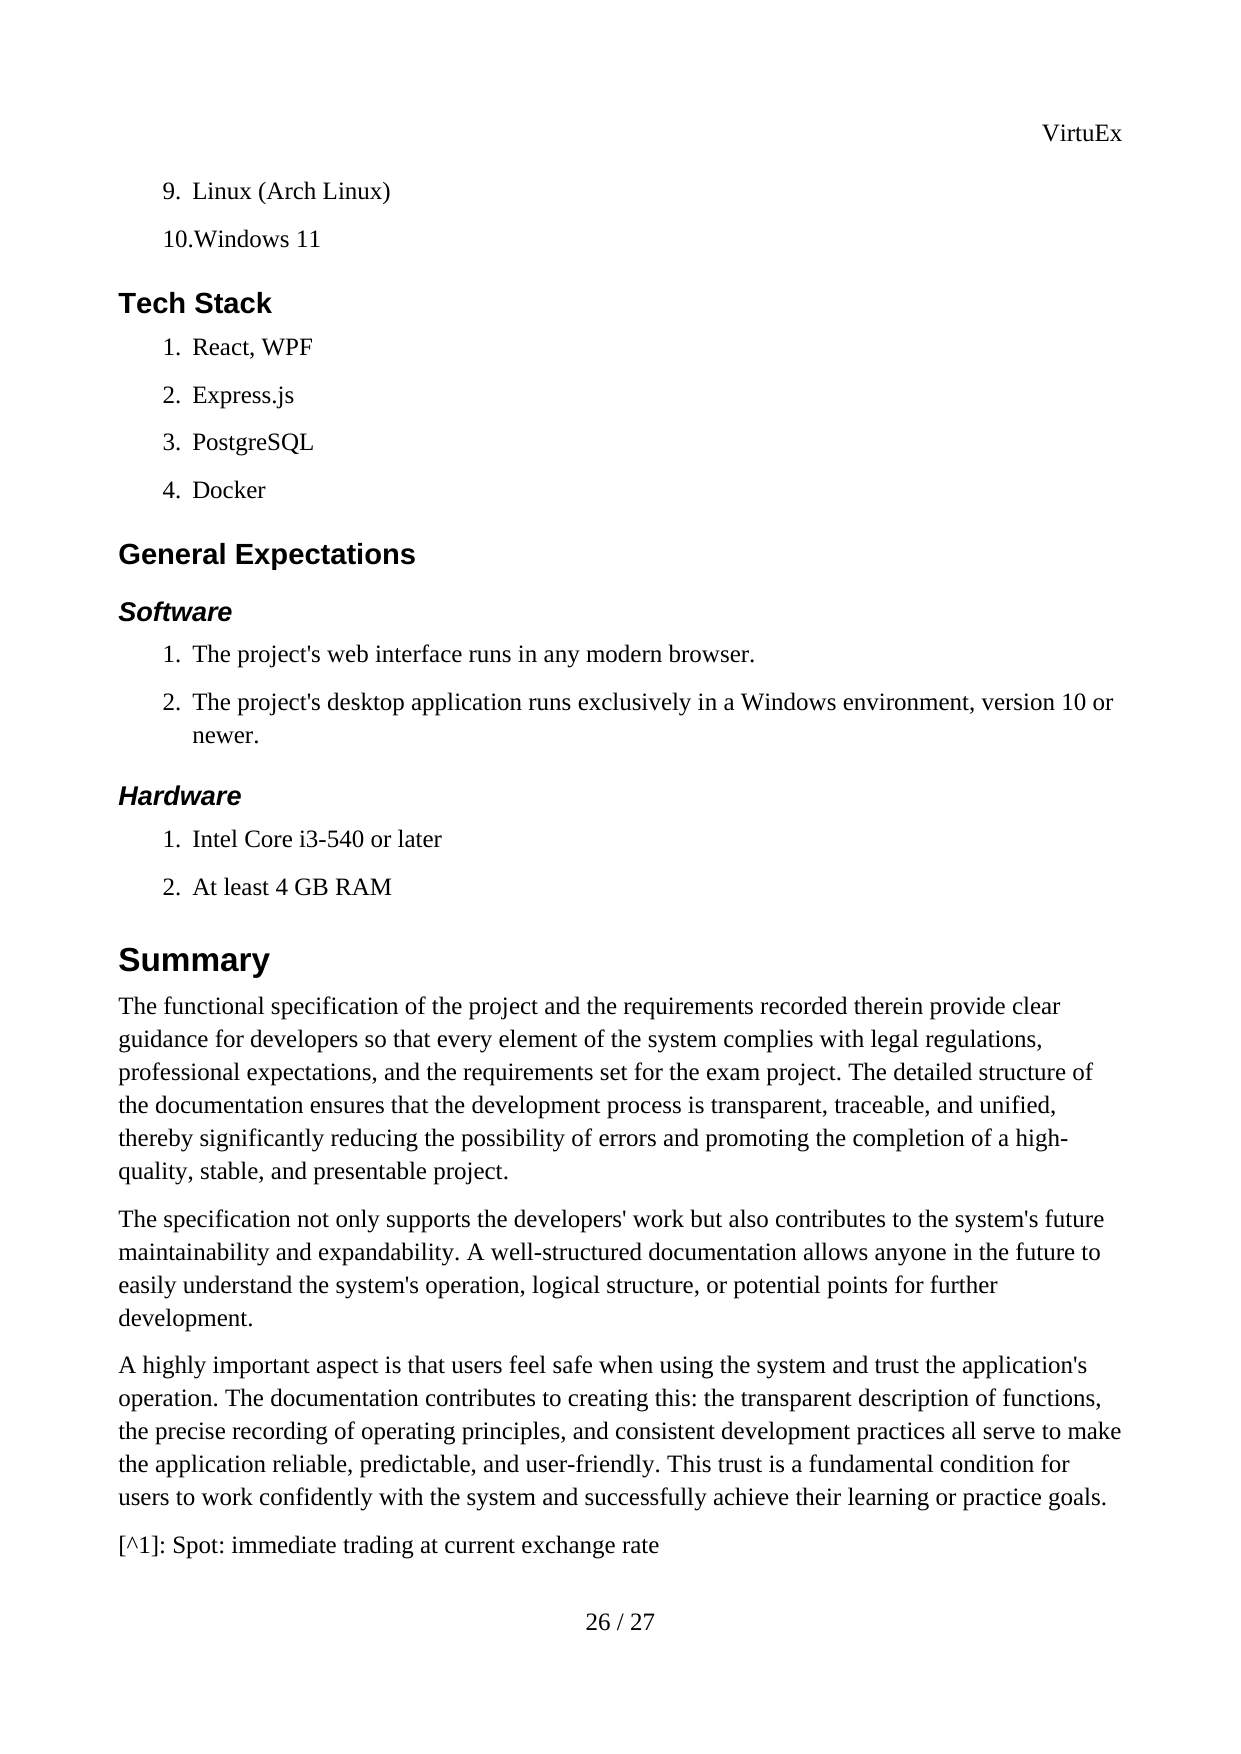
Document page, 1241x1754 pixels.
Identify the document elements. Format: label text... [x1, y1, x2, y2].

list React, WPF [162, 332, 1122, 361]
list Express.js [162, 380, 1122, 408]
text A highly important aspect is that users feel safe when using the system and trust the application's operation. The documentation contributes to creating this: the transparent description of functions, the precise recording of operating principles, and consistent development practices all serve to make the application reliable, predictable, and user-friendly. This trust is a fundamental condition for users to work confidently with the system and successfully achieve their learning or practice goals. [118, 1350, 1122, 1511]
text The specification not only supports the developers' work but also contributes to the system's future maintainability and expandability. A well-structured documentation allows anyone in the future to easily understand the system's operation, logical structure, or potential points for further development. [118, 1204, 1122, 1331]
list At least 4 GB RAM [162, 872, 1122, 900]
list Intel Core i3-540 or later [162, 824, 1122, 853]
list Linux (Arch Linux) [162, 176, 1122, 205]
subtitle Hardware [118, 780, 1122, 811]
list PostgreSQL [162, 427, 1122, 456]
subtitle General Expectations [118, 537, 1122, 571]
subtitle Tech Stack [118, 286, 1122, 320]
list Windows 11 [162, 224, 1122, 253]
text The functional specification of the project and the requirements recorded therein provide clear guidance for developers so that every element of the system complies with legal regulations, professional expectations, and the requirements set for the exam project. The detailed structure of the documentation ensures that the development process is transparent, traceable, and unified, thereby significantly reducing the possibility of errors and promoting the completion of a high-quality, stable, and presentable project. [118, 991, 1122, 1185]
list Docker [162, 475, 1122, 504]
subtitle Software [118, 596, 1122, 627]
list The project's web interface runs in any modern browser. [162, 639, 1122, 668]
list The project's desktop application runs exclusively in a Windows environment, version 10 or newer. [162, 687, 1122, 749]
text [^1]: Spot: immediate trading at current exchange rate [118, 1530, 1122, 1559]
subtitle Summary [118, 940, 1122, 978]
